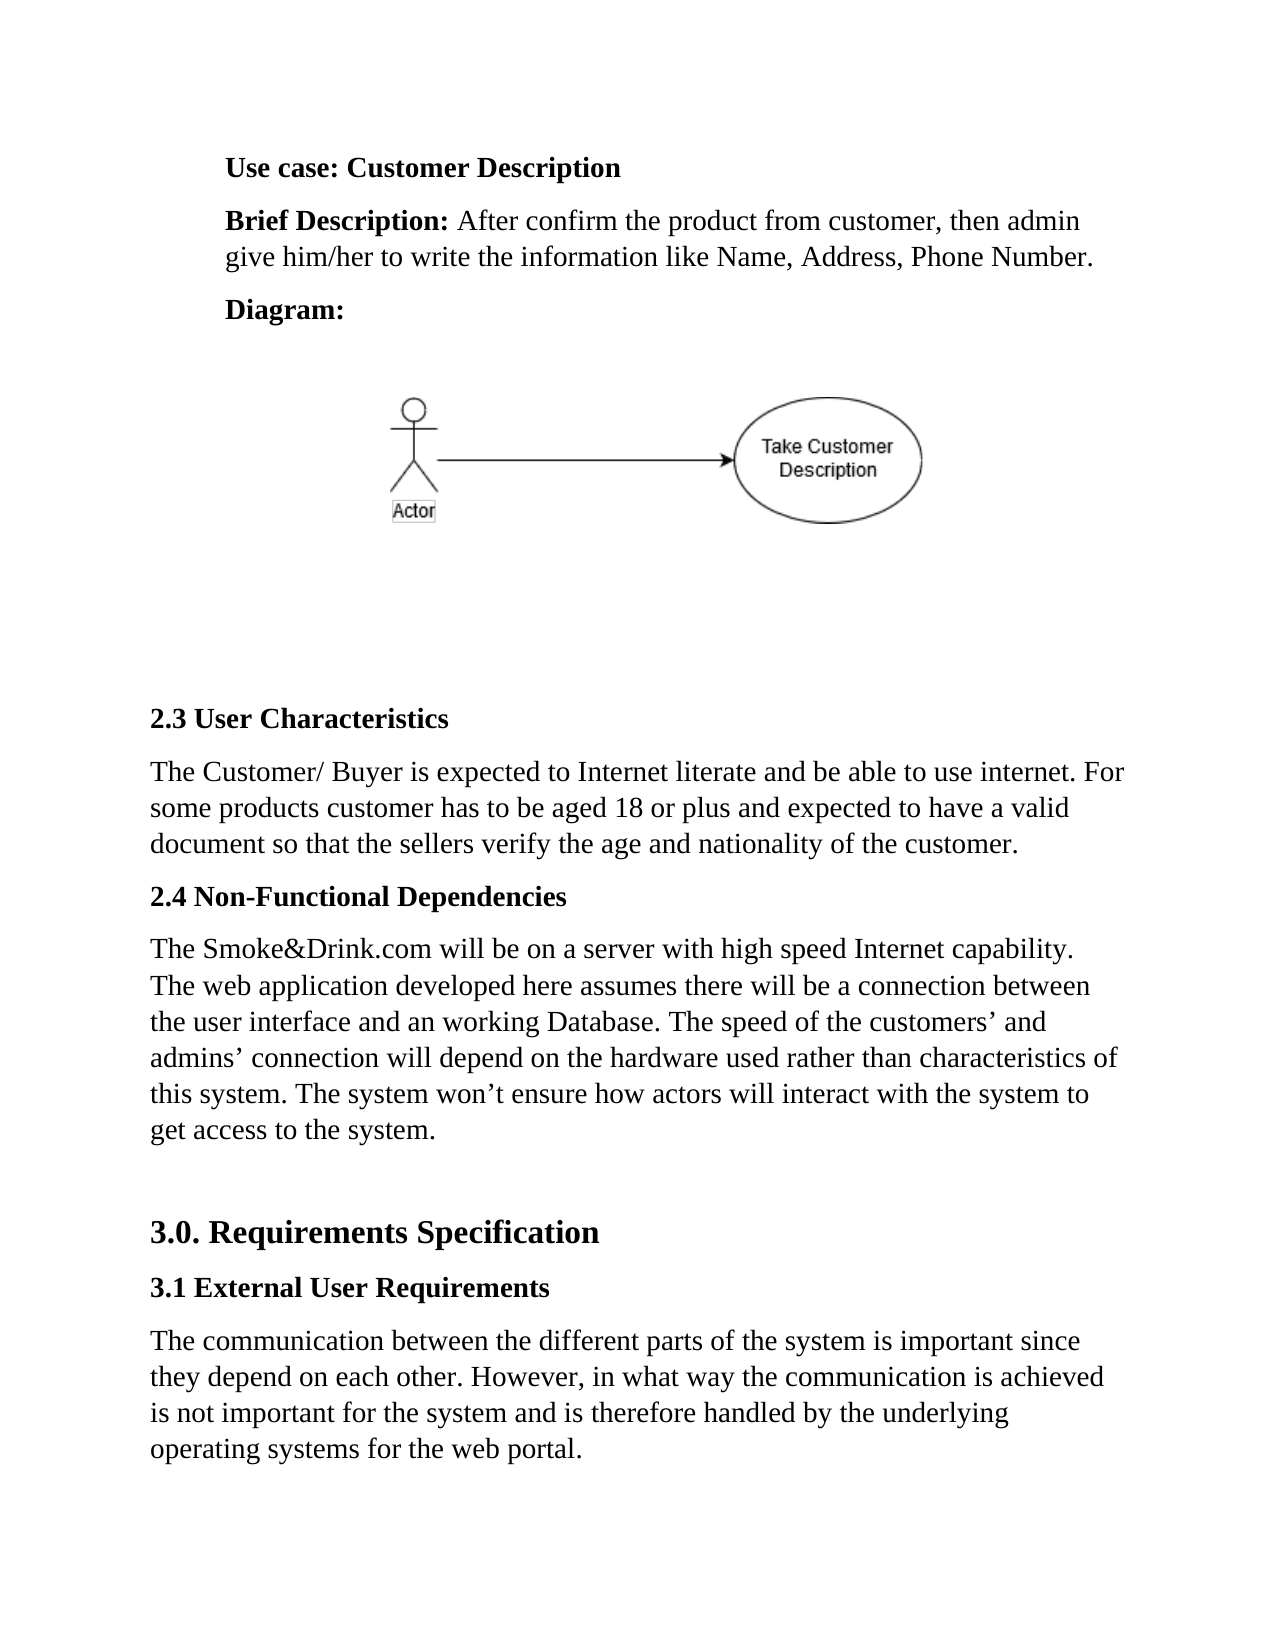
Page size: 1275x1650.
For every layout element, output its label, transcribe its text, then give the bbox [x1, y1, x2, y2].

text Brief Description: After confirm the product from customer, then admin give him/her to write the information like Name, Address, Phone Number. [225, 203, 1125, 272]
text Diagram: [187, 292, 1125, 325]
text 2.3 User Characteristics [150, 701, 1125, 734]
text The communication between the different parts of the system is important since they depend on each other. However, in what way the communication is achieved is not important for the system and is therefore handled by the underlying operating systems for the web portal. [150, 1323, 1125, 1465]
text The Customer/ Buyer is expected to Internet literate and be able to use internet. For some products customer has to be aged 18 or plus and expected to have a valid document so that the sellers verify the age and nationality of the customer. [150, 754, 1125, 859]
text 2.4 Non-Functional Dependencies [150, 879, 1125, 912]
picture [390, 397, 923, 524]
text 3.1 External User Requirements [150, 1270, 1125, 1304]
text Use case: Customer Description [187, 150, 1125, 183]
text The Smoke&Drink.com will be on a server with high speed Internet capability. The web application developed here assumes there will be a connection between the user interface and an working Database. The speed of the customers’ and admins’ connection will depend on the hardware used rather than characteristics of this system. The system won’t ensure how actors will interact with the system to get access to the system. [150, 932, 1125, 1146]
text 3.0. Requirements Specification [150, 1212, 1125, 1250]
